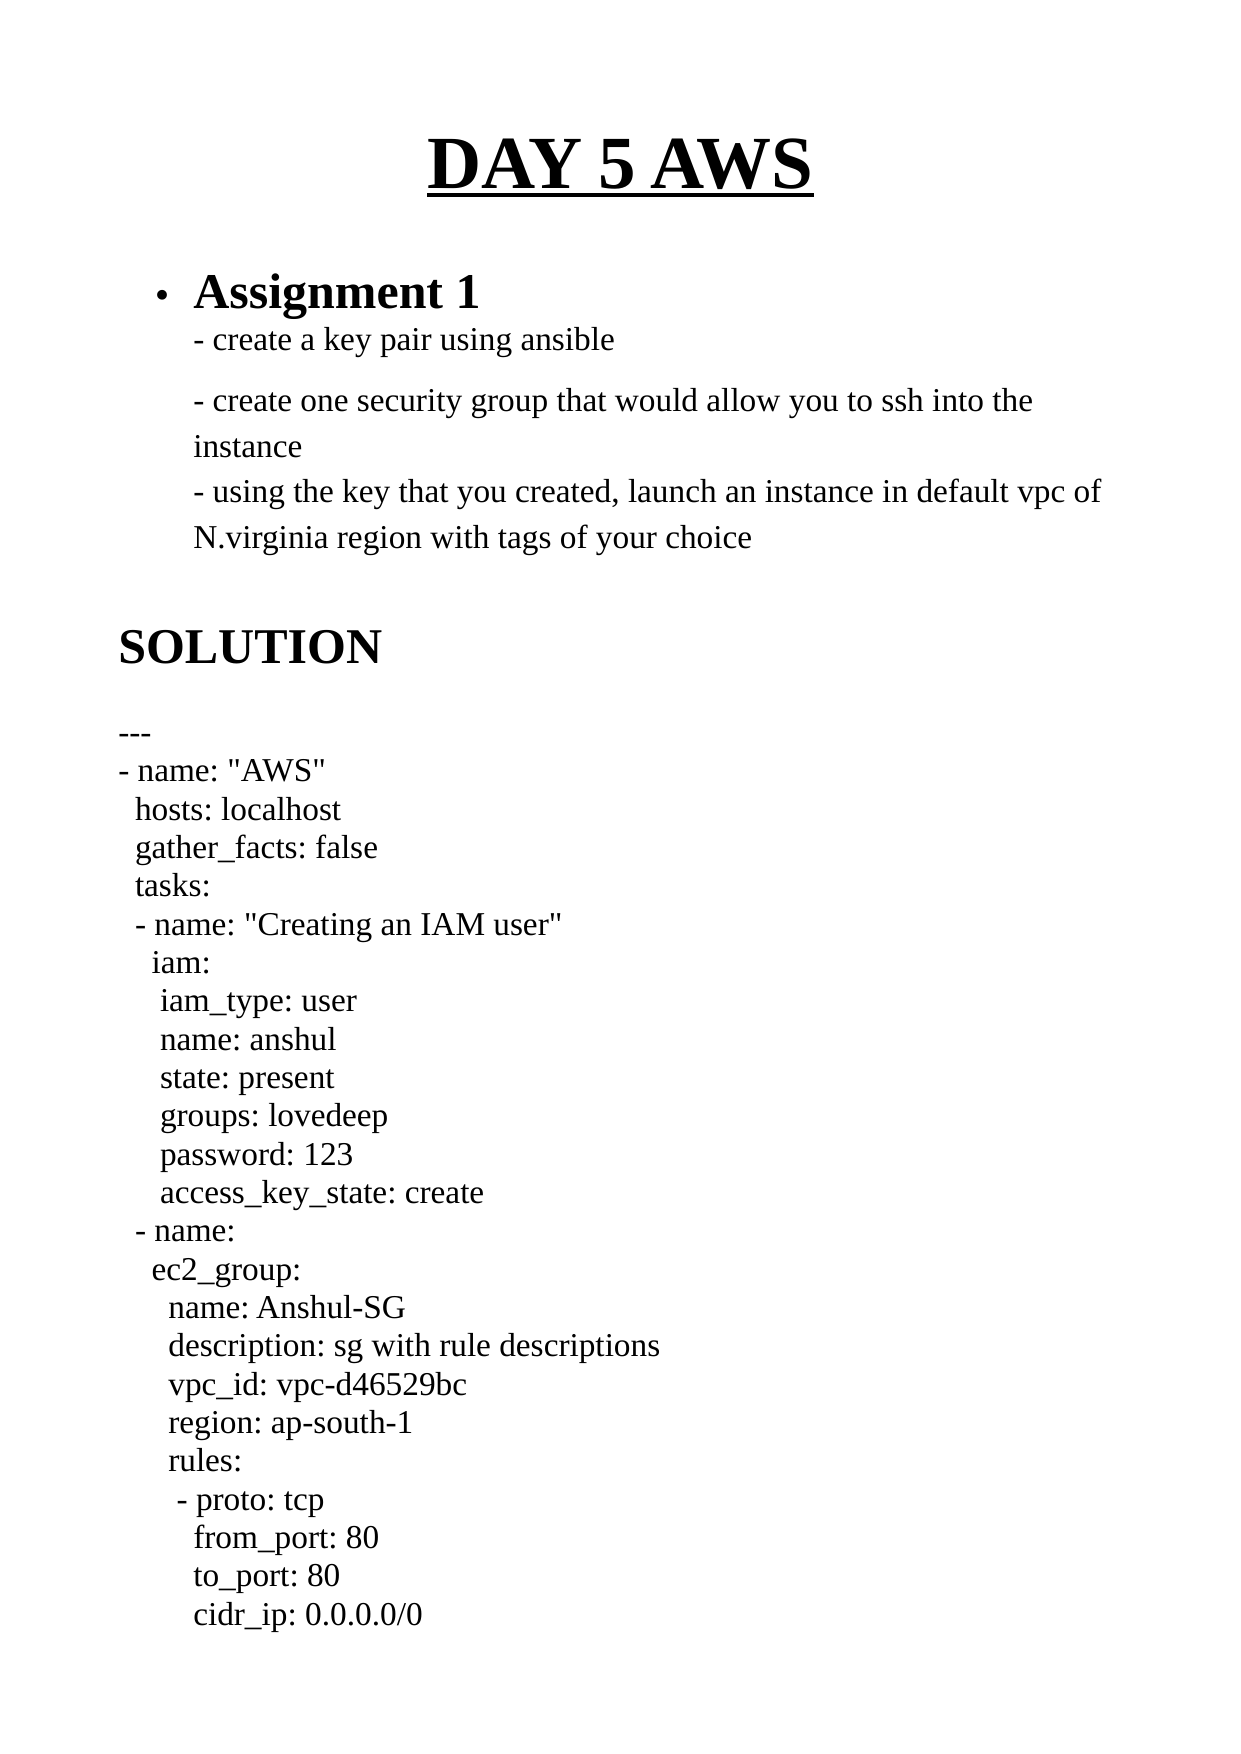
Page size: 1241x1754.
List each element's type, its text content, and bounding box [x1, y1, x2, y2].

text rules: [118, 1441, 1122, 1479]
text state: present [118, 1057, 1122, 1096]
text - name: [118, 1211, 1122, 1249]
text DAY 5 AWS [118, 118, 1122, 204]
text cidr_ip: 0.0.0.0/0 [118, 1594, 1122, 1632]
text vpc_id: vpc-d46529bc [118, 1364, 1122, 1402]
text name: anshul [118, 1019, 1122, 1057]
text name: Anshul-SG [118, 1287, 1122, 1326]
list - create a key pair using ansible [156, 319, 1122, 358]
text password: 123 [118, 1134, 1122, 1172]
text region: ap-south-1 [118, 1402, 1122, 1441]
text - proto: tcp [118, 1479, 1122, 1517]
text hosts: localhost [118, 789, 1122, 827]
text description: sg with rule descriptions [118, 1326, 1122, 1364]
text to_port: 80 [118, 1556, 1122, 1594]
text gather_facts: false [118, 827, 1122, 866]
text access_key_state: create [118, 1172, 1122, 1211]
text SOLUTION [118, 617, 1122, 674]
text iam_type: user [118, 981, 1122, 1019]
text groups: lovedeep [118, 1096, 1122, 1134]
text from_port: 80 [118, 1517, 1122, 1556]
text --- [118, 712, 1122, 751]
text iam: [118, 942, 1122, 981]
list - create one security group that would allow you to ssh into the instance [156, 380, 1122, 464]
text - name: "Creating an IAM user" [118, 904, 1122, 942]
text tasks: [118, 866, 1122, 904]
list - using the key that you created, launch an instance in default vpc of N.virginia region with tags of your choice [156, 472, 1122, 556]
list Assignment 1 [156, 262, 1122, 319]
text ec2_group: [118, 1249, 1122, 1287]
text - name: "AWS" [118, 751, 1122, 789]
